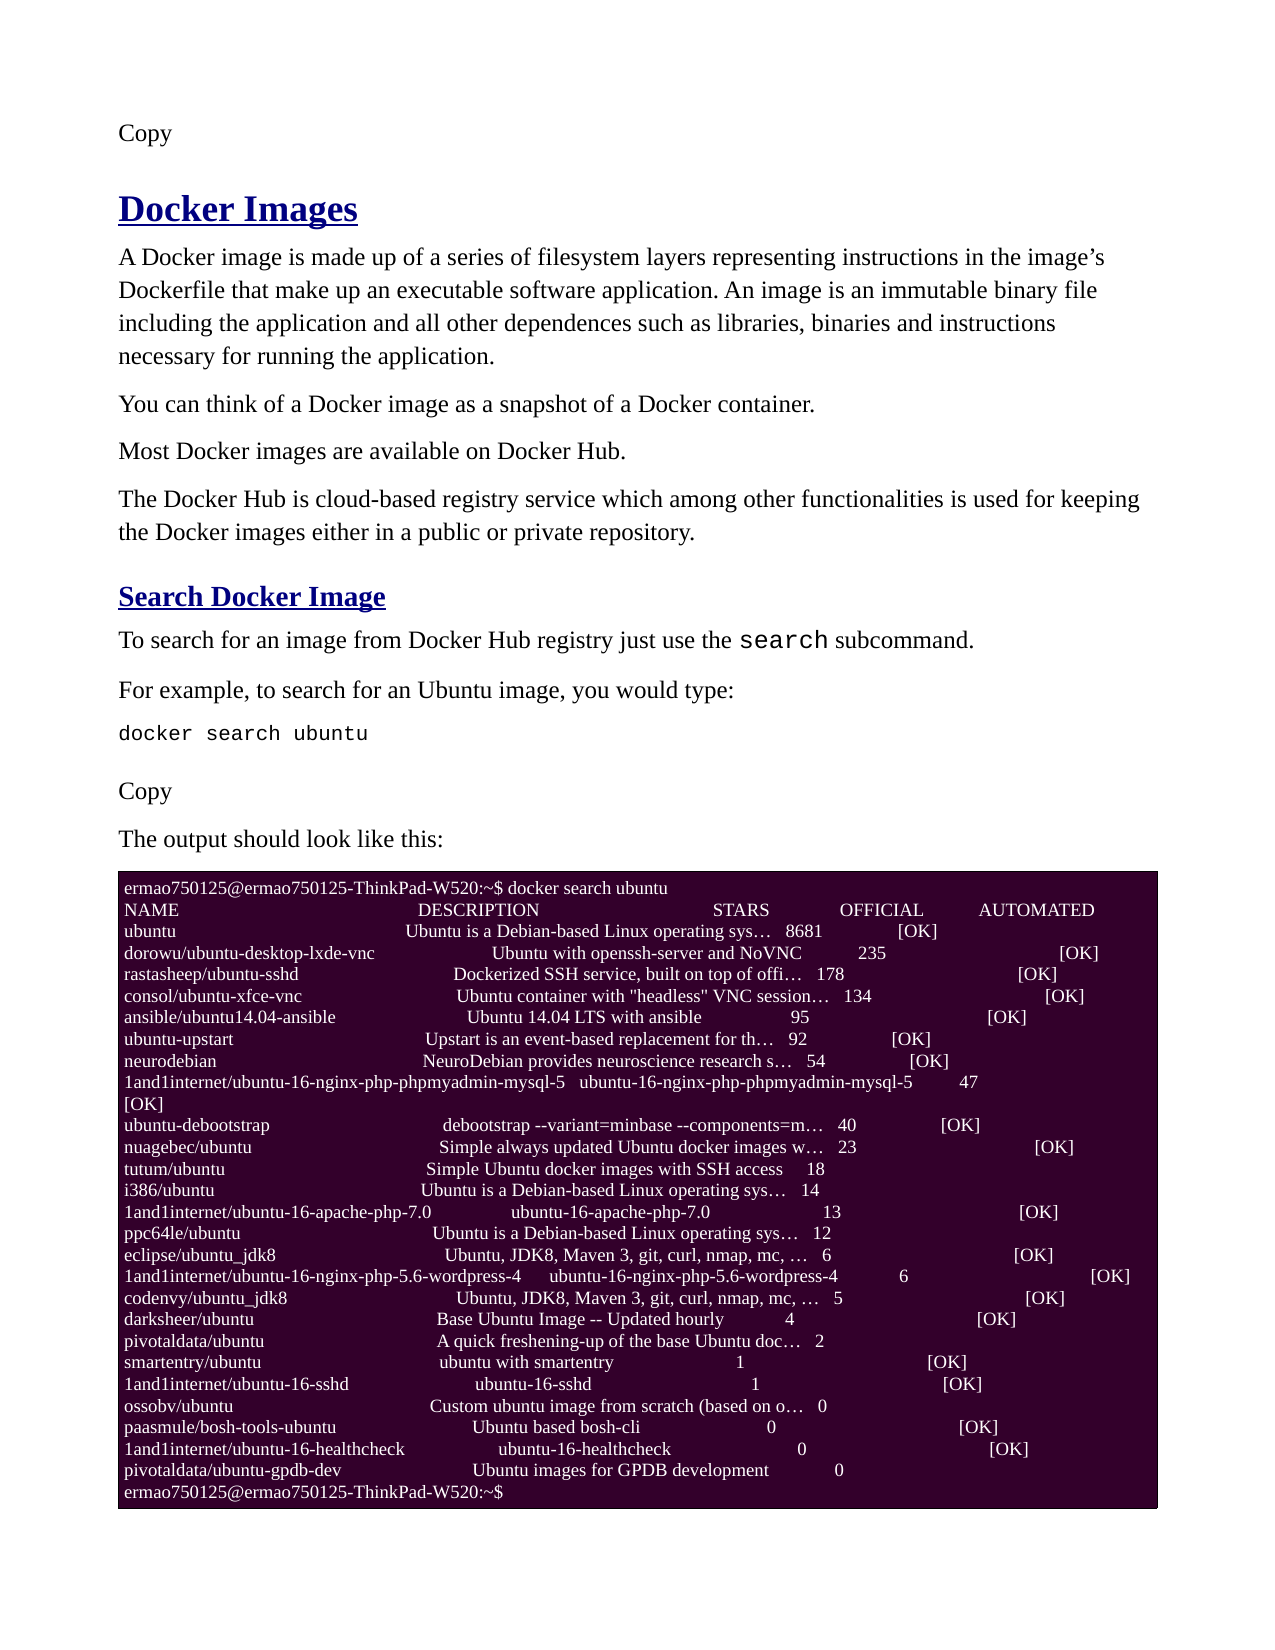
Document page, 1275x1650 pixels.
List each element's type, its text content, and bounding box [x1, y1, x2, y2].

text A Docker image is made up of a series of filesystem layers representing instructions in the image’s Dockerfile that make up an executable software application. An image is an immutable binary file including the application and all other dependences such as libraries, binaries and instructions necessary for running the application. [118, 242, 1157, 370]
text The output should look like this: [118, 824, 1157, 852]
text For example, to search for an Ubuntu image, you would type: [118, 675, 1157, 704]
subtitle Search Docker Image [118, 579, 1157, 613]
text Copy [118, 776, 1157, 805]
text Copy [118, 118, 1157, 147]
subtitle Docker Images [118, 187, 1157, 230]
text docker search ubuntu [118, 723, 1157, 747]
text You can think of a Docker image as a snapshot of a Docker container. [118, 389, 1157, 418]
text To search for an image from Docker Hub registry just use the search subcommand. [118, 625, 1157, 656]
text The Docker Hub is cloud-based registry service which among other functionalities is used for keeping the Docker images either in a public or private repository. [118, 484, 1157, 546]
text Most Docker images are available on Docker Hub. [118, 436, 1157, 465]
table_header ermao750125@ermao750125-ThinkPad-W520:~$ docker search ubuntu NAME DESCRIPTION STARS OFFICIAL AUTOMATED ubuntu Ubuntu is a Debian-based Linux operating sys… 8681 [OK] dorowu/ubuntu-desktop-lxde-vnc Ubuntu with openssh-server and NoVNC 235 [OK] rastasheep/ubuntu-sshd Dockerized SSH service, built on top of offi… 178 [OK] consol/ubuntu-xfce-vnc Ubuntu container with "headless" VNC session… 134 [OK] ansible/ubuntu14.04-ansible Ubuntu 14.04 LTS with ansible 95 [OK] ubuntu-upstart Upstart is an event-based replacement for th… 92 [OK] neurodebian NeuroDebian provides neuroscience research s… 54 [OK] 1and1internet/ubuntu-16-nginx-php-phpmyadmin-mysql-5 ubuntu-16-nginx-php-phpmyadmin-mysql-5 47 [OK] ubuntu-debootstrap debootstrap --variant=minbase --components=m… 40 [OK] nuagebec/ubuntu Simple always updated Ubuntu docker images w… 23 [OK] tutum/ubuntu Simple Ubuntu docker images with SSH access 18 i386/ubuntu Ubuntu is a Debian-based Linux operating sys… 14 1and1internet/ubuntu-16-apache-php-7.0 ubuntu-16-apache-php-7.0 13 [OK] ppc64le/ubuntu Ubuntu is a Debian-based Linux operating sys… 12 eclipse/ubuntu_jdk8 Ubuntu, JDK8, Maven 3, git, curl, nmap, mc, … 6 [OK] 1and1internet/ubuntu-16-nginx-php-5.6-wordpress-4 ubuntu-16-nginx-php-5.6-wordpress-4 6 [OK] codenvy/ubuntu_jdk8 Ubuntu, JDK8, Maven 3, git, curl, nmap, mc, … 5 [OK] darksheer/ubuntu Base Ubuntu Image -- Updated hourly 4 [OK] pivotaldata/ubuntu A quick freshening-up of the base Ubuntu doc… 2 smartentry/ubuntu ubuntu with smartentry 1 [OK] 1and1internet/ubuntu-16-sshd ubuntu-16-sshd 1 [OK] ossobv/ubuntu Custom ubuntu image from scratch (based on o… 0 paasmule/bosh-tools-ubuntu Ubuntu based bosh-cli 0 [OK] 1and1internet/ubuntu-16-healthcheck ubuntu-16-healthcheck 0 [OK] pivotaldata/ubuntu-gpdb-dev Ubuntu images for GPDB development 0 ermao750125@ermao750125-ThinkPad-W520:~$ [119, 872, 1157, 1508]
